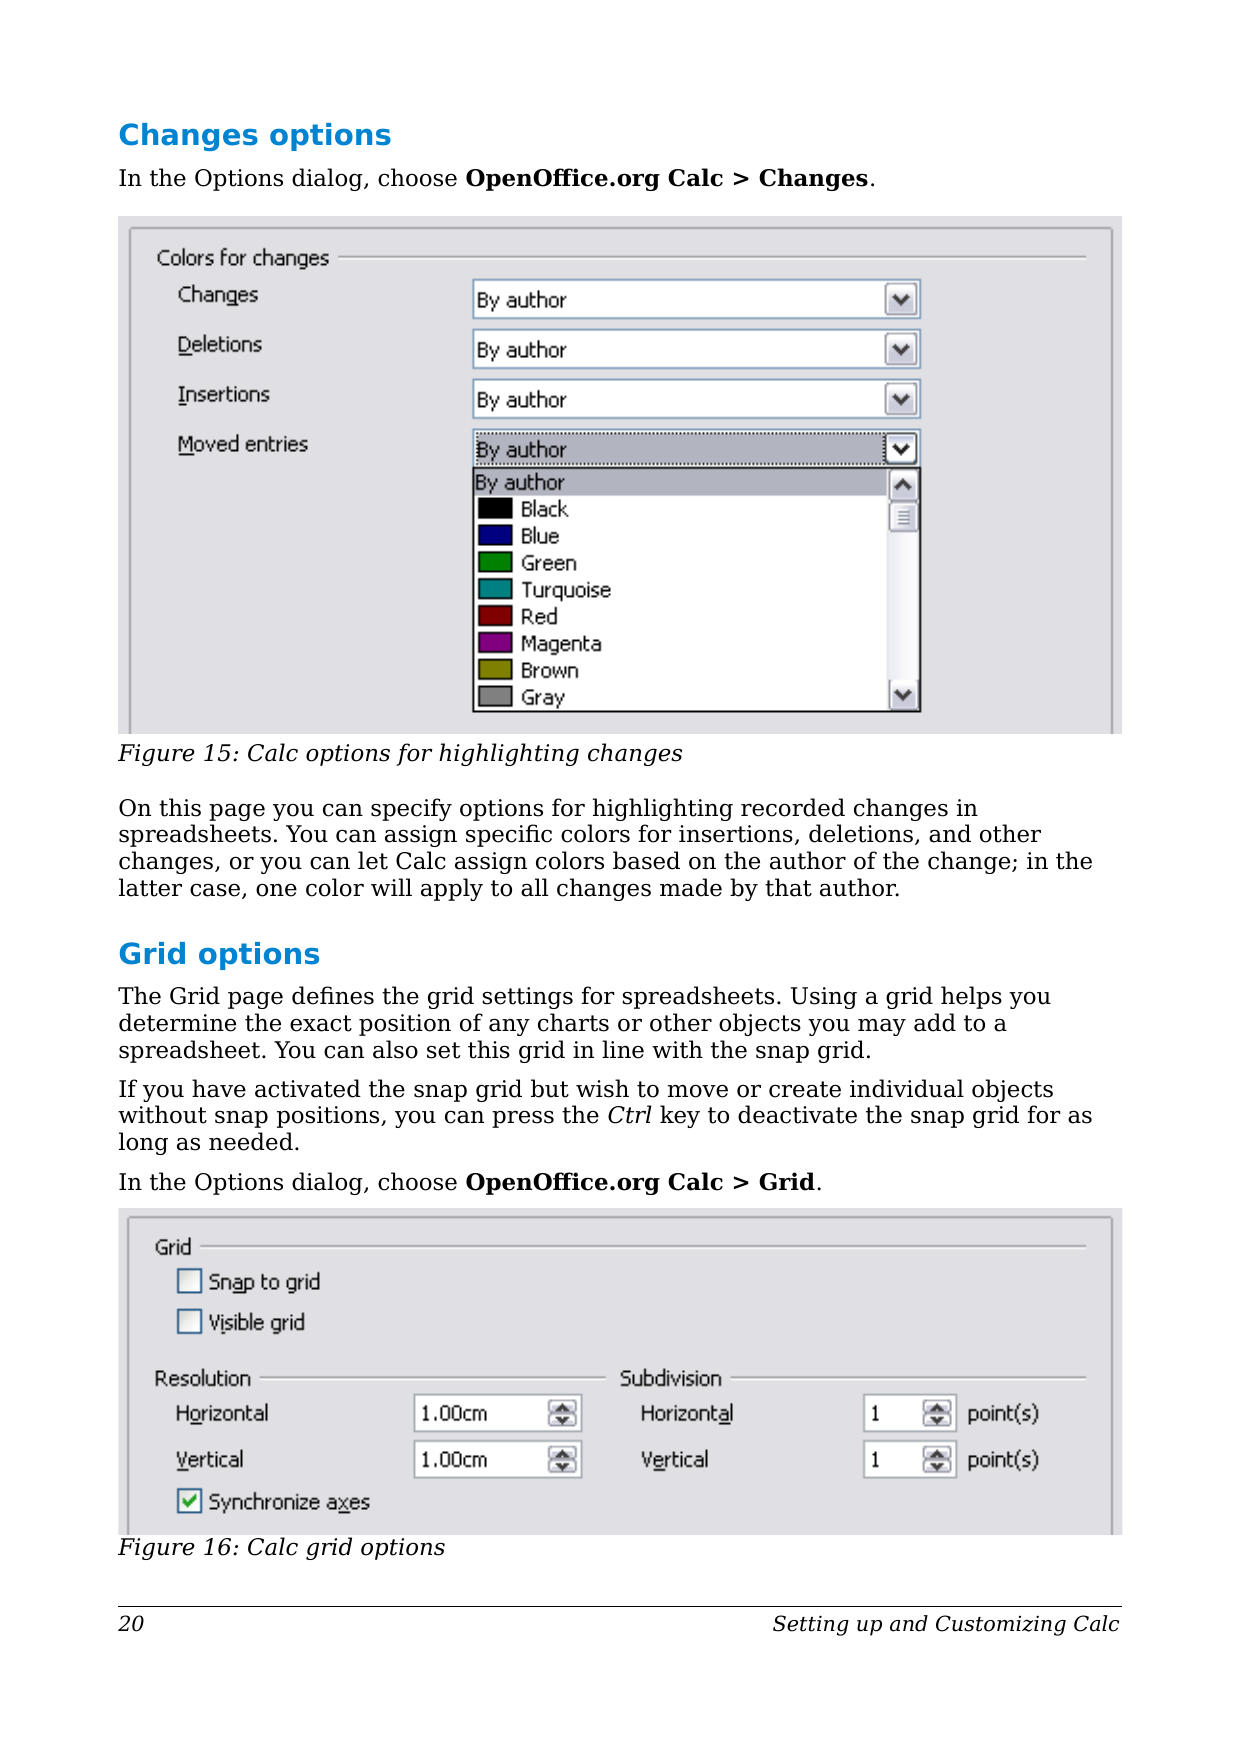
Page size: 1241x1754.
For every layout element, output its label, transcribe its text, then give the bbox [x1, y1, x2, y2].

subtitle Grid options [118, 937, 1122, 971]
text Figure 16: Calc grid options [118, 1535, 1122, 1561]
text If you have activated the snap grid but wish to move or create individual objects without snap positions, you can press the Ctrl key to deactivate the snap grid for as long as needed. [118, 1076, 1122, 1156]
text In the Options dialog, choose OpenOffice.org Calc > Grid. [118, 1168, 1122, 1195]
text The Grid page defines the grid settings for spreadsheets. Using a grid helps you determine the exact position of any charts or other objects you may add to a spreadsheet. You can also set this grid in line with the snap grid. [118, 983, 1122, 1063]
subtitle Changes options [118, 118, 1122, 152]
text Figure 15: Calc options for highlighting changes [118, 740, 1122, 767]
text On this page you can specify options for highlighting recorded changes in spreadsheets. You can assign specific colors for insertions, deletions, and other changes, or you can let Calc assign colors based on the author of the change; in the latter case, one color will apply to all changes made by that author. [118, 795, 1122, 902]
picture [118, 216, 1123, 734]
picture [118, 1208, 1123, 1535]
text In the Options dialog, choose OpenOffice.org Calc > Changes. [118, 164, 1122, 191]
